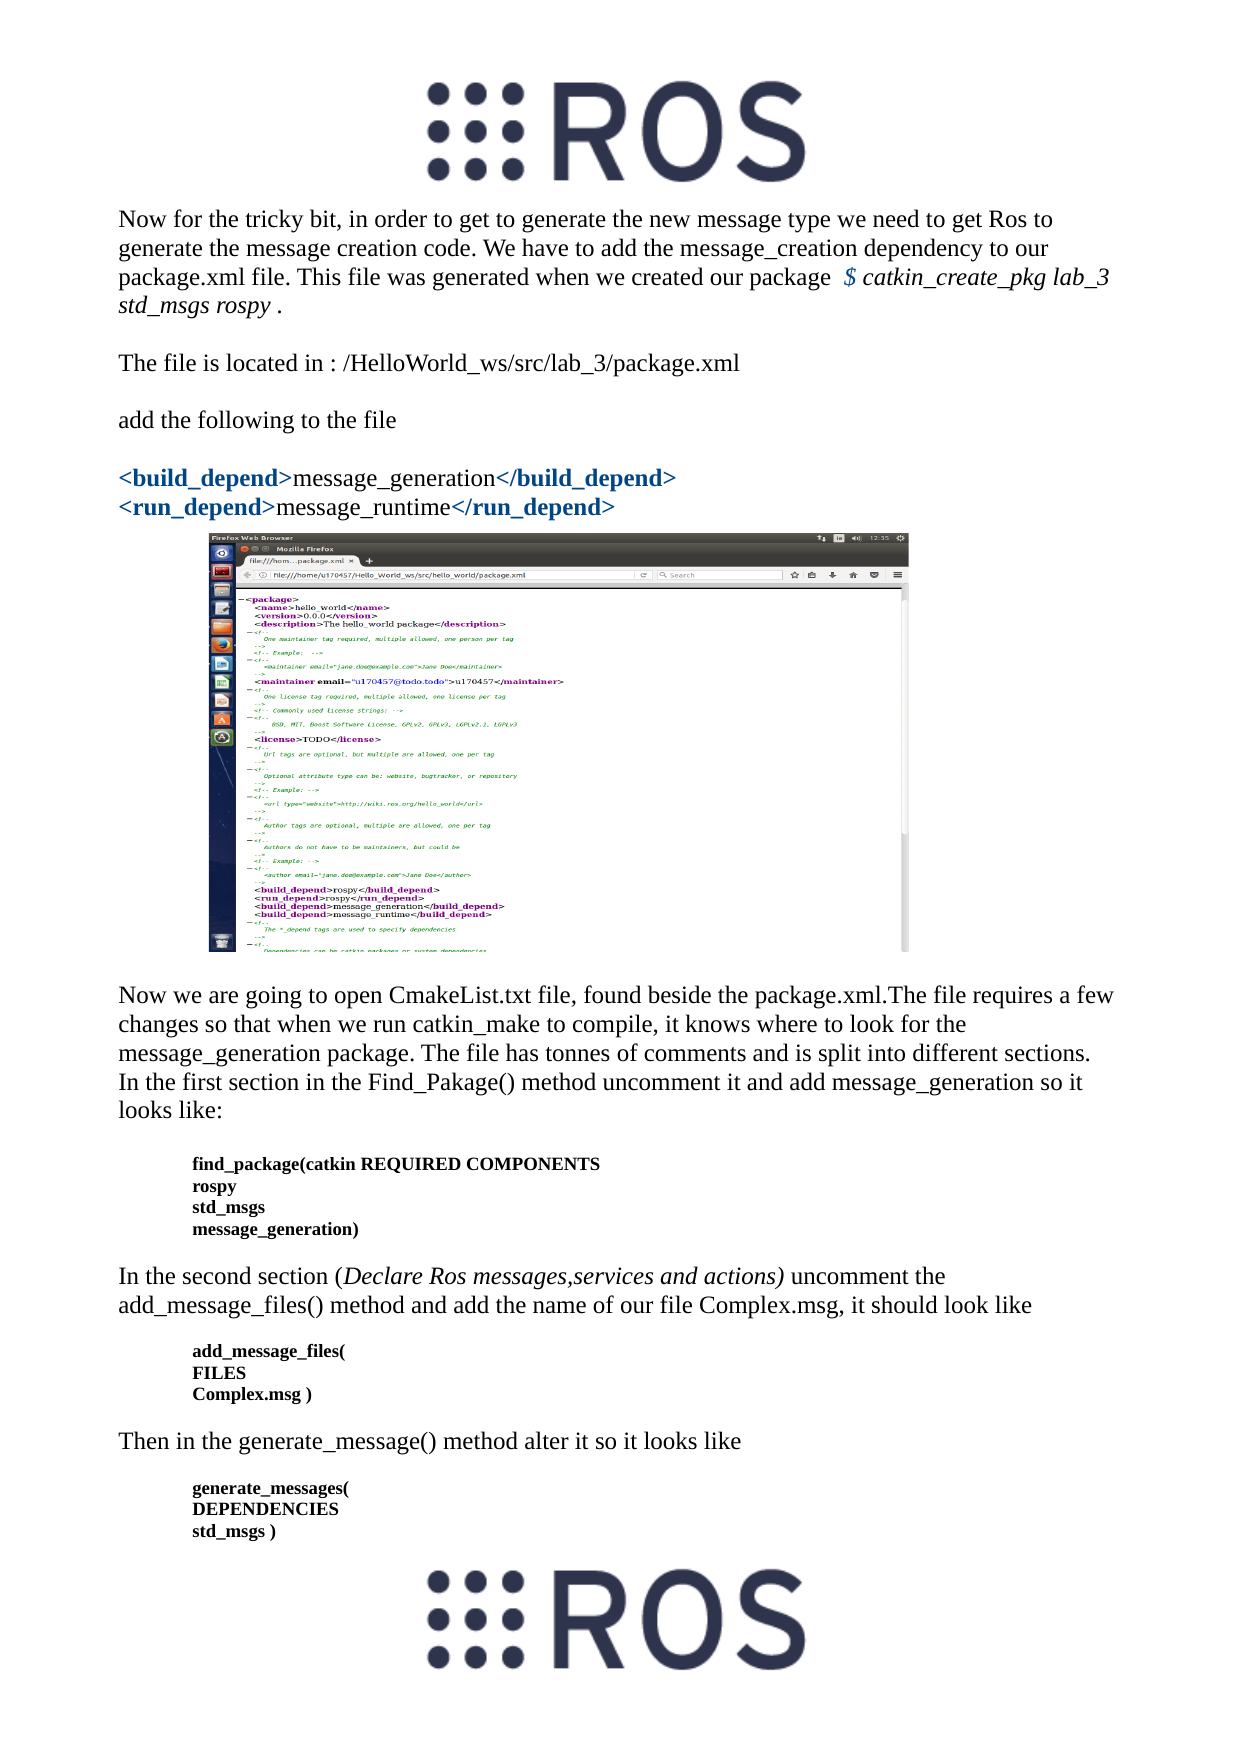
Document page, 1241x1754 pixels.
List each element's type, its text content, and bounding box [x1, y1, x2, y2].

text generate_messages( [118, 1477, 1122, 1498]
text message_generation) [118, 1218, 1122, 1239]
text Complex.msg ) [118, 1383, 1122, 1405]
text <run_depend>message_runtime</run_depend> [118, 492, 1122, 521]
text Now we are going to open CmakeList.txt file, found beside the package.xml.The file requires a few changes so that when we run catkin_make to compile, it knows where to look for the message_generation package. The file has tonnes of comments and is split into different sections. [118, 981, 1122, 1067]
picture [208, 533, 909, 952]
picture [421, 1563, 819, 1678]
text rospy [118, 1175, 1122, 1196]
text DEPENDENCIES [118, 1498, 1122, 1520]
text std_msgs ) [118, 1520, 1122, 1541]
picture [421, 75, 819, 190]
text Then in the generate_message() method alter it so it looks like [118, 1426, 1122, 1455]
text add the following to the file [118, 406, 1122, 434]
text <build_depend>message_generation</build_depend> [118, 463, 1122, 492]
text find_package(catkin REQUIRED COMPONENTS [118, 1153, 1122, 1175]
text FILES [118, 1362, 1122, 1383]
text The file is located in : /HelloWorld_ws/src/lab_3/package.xml [118, 348, 1122, 377]
text In the second section (Declare Ros messages,services and actions) uncomment the add_message_files() method and add the name of our file Complex.msg, it should look like [118, 1261, 1122, 1318]
text add_message_files( [118, 1340, 1122, 1362]
text In the first section in the Find_Pakage() method uncomment it and add message_generation so it looks like: [118, 1067, 1122, 1124]
text Now for the tricky bit, in order to get to generate the new message type we need to get Ros to generate the message creation code. We have to add the message_creation dependency to our package.xml file. This file was generated when we created our package $ catkin_create_pkg lab_3 std_msgs rospy . [118, 204, 1122, 319]
text std_msgs [118, 1196, 1122, 1218]
